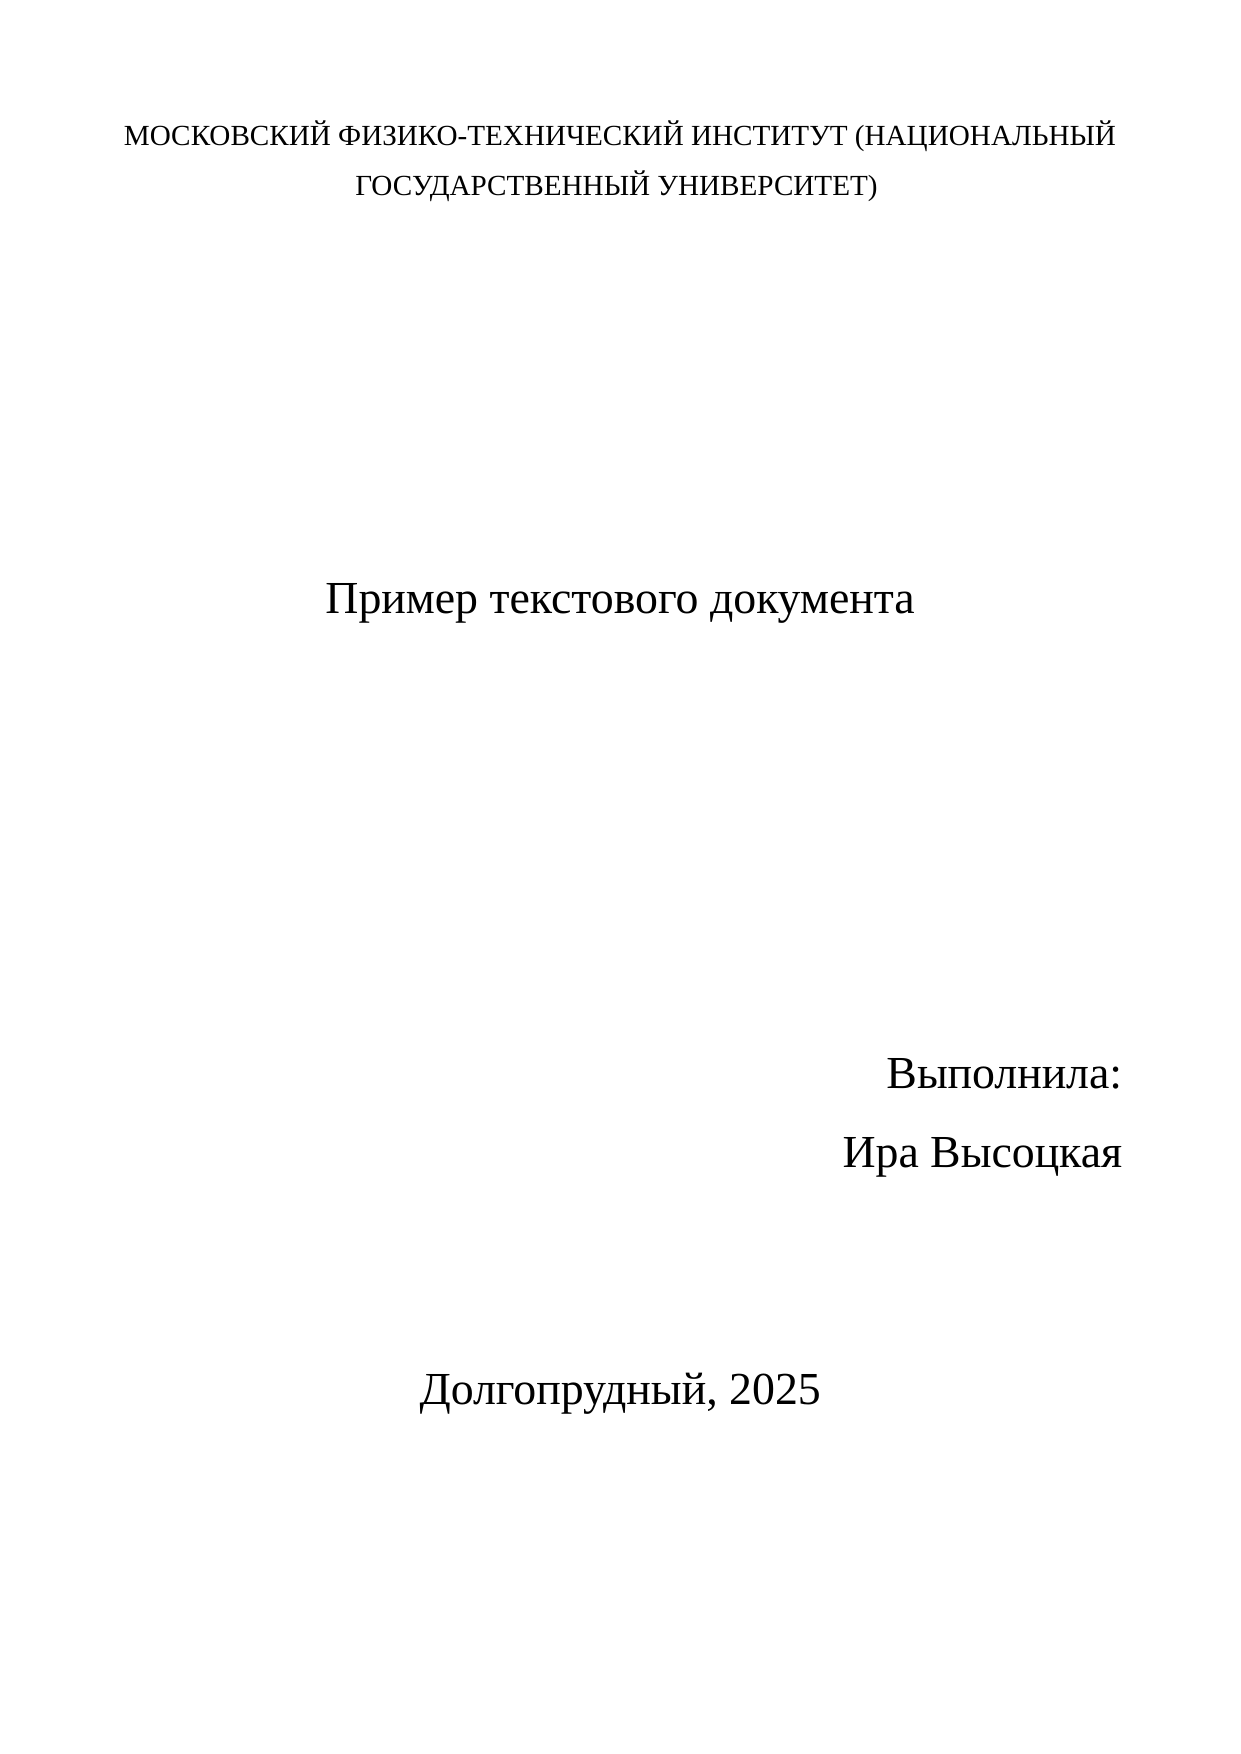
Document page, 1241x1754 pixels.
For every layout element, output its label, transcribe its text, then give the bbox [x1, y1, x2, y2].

text Выполнила: [118, 1045, 1122, 1098]
text Пример текстового документа [118, 571, 1122, 624]
text Ира Высоцкая [118, 1124, 1122, 1177]
text МОСКОВСКИЙ ФИЗИКО-ТЕХНИЧЕСКИЙ ИНСТИТУТ (НАЦИОНАЛЬНЫЙ ГОСУДАРСТВЕННЫЙ УНИВЕРСИТЕТ) [118, 118, 1122, 202]
text Долгопрудный, 2025 [118, 1362, 1122, 1414]
